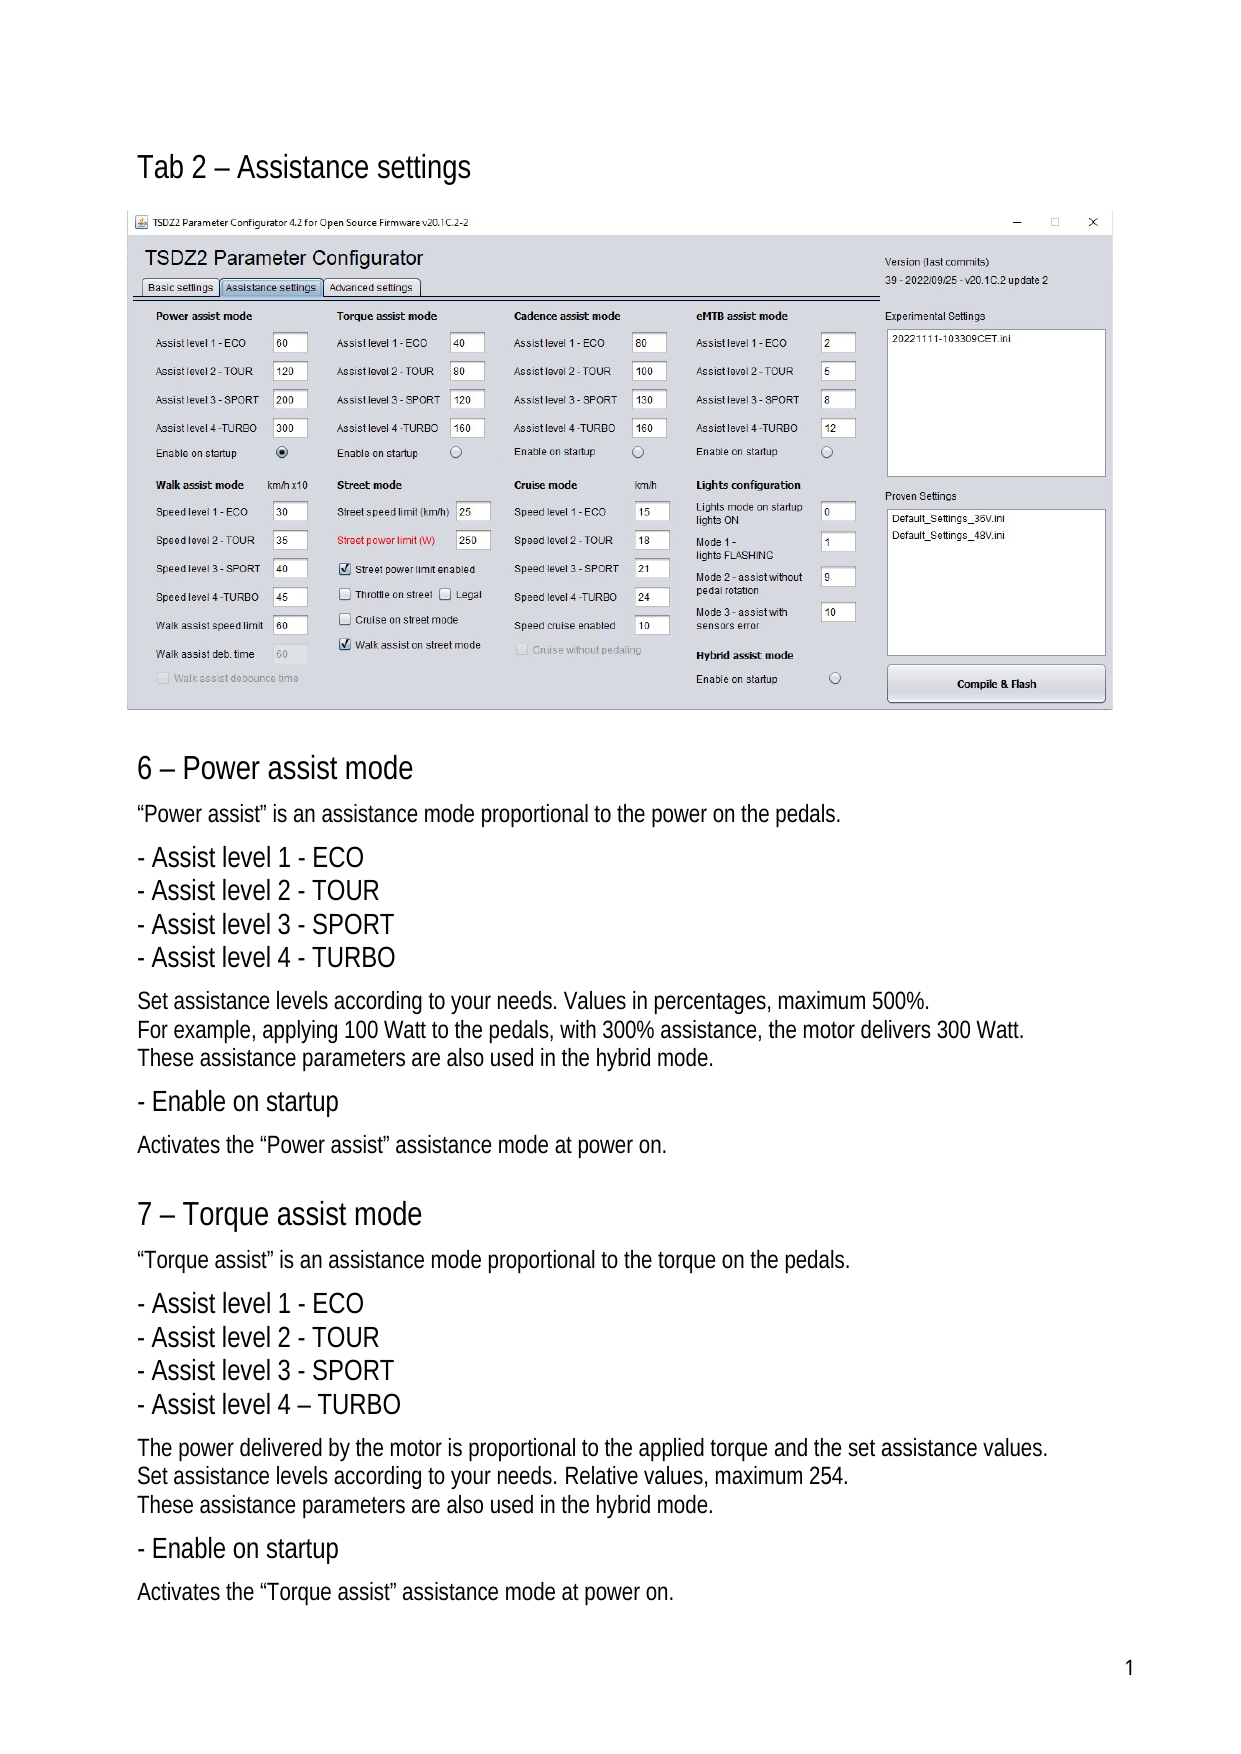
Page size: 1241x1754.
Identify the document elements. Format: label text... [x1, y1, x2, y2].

text These assistance parameters are also used in the hybrid mode. [137, 1490, 1122, 1519]
text - Assist level 3 - SPORT [137, 907, 1122, 940]
text - Enable on startup [137, 1531, 1122, 1564]
text These assistance parameters are also used in the hybrid mode. [137, 1043, 1122, 1072]
text - Assist level 4 – TURBO [137, 1387, 1122, 1420]
text 7 – Torque assist mode [137, 1194, 1122, 1233]
text Set assistance levels according to your needs. Values in percentages, maximum 500%. [137, 986, 1122, 1015]
text - Assist level 2 - TOUR [137, 873, 1122, 907]
text For example, applying 100 Watt to the pedals, with 300% assistance, the motor delivers 300 Watt. [137, 1015, 1122, 1043]
text - Enable on startup [137, 1084, 1122, 1118]
text Set assistance levels according to your needs. Relative values, maximum 254. [137, 1461, 1122, 1490]
text - Assist level 1 - ECO [137, 840, 1122, 873]
text - Assist level 2 - TOUR [137, 1320, 1122, 1353]
text 6 – Power assist mode [137, 748, 1122, 786]
text - Assist level 3 - SPORT [137, 1353, 1122, 1387]
text Activates the “Torque assist” assistance mode at power on. [137, 1577, 1122, 1606]
text “Power assist” is an assistance mode proportional to the power on the pedals. [137, 799, 1122, 827]
text Activates the “Power assist” assistance mode at power on. [137, 1131, 1122, 1159]
text - Assist level 1 - ECO [137, 1286, 1122, 1320]
text The power delivered by the motor is proportional to the applied torque and the set assistance values. [137, 1433, 1122, 1461]
picture [127, 210, 1113, 710]
text Tab 2 – Assistance settings [137, 148, 1122, 186]
text - Assist level 4 - TURBO [137, 940, 1122, 974]
text “Torque assist” is an assistance mode proportional to the torque on the pedals. [137, 1245, 1122, 1274]
